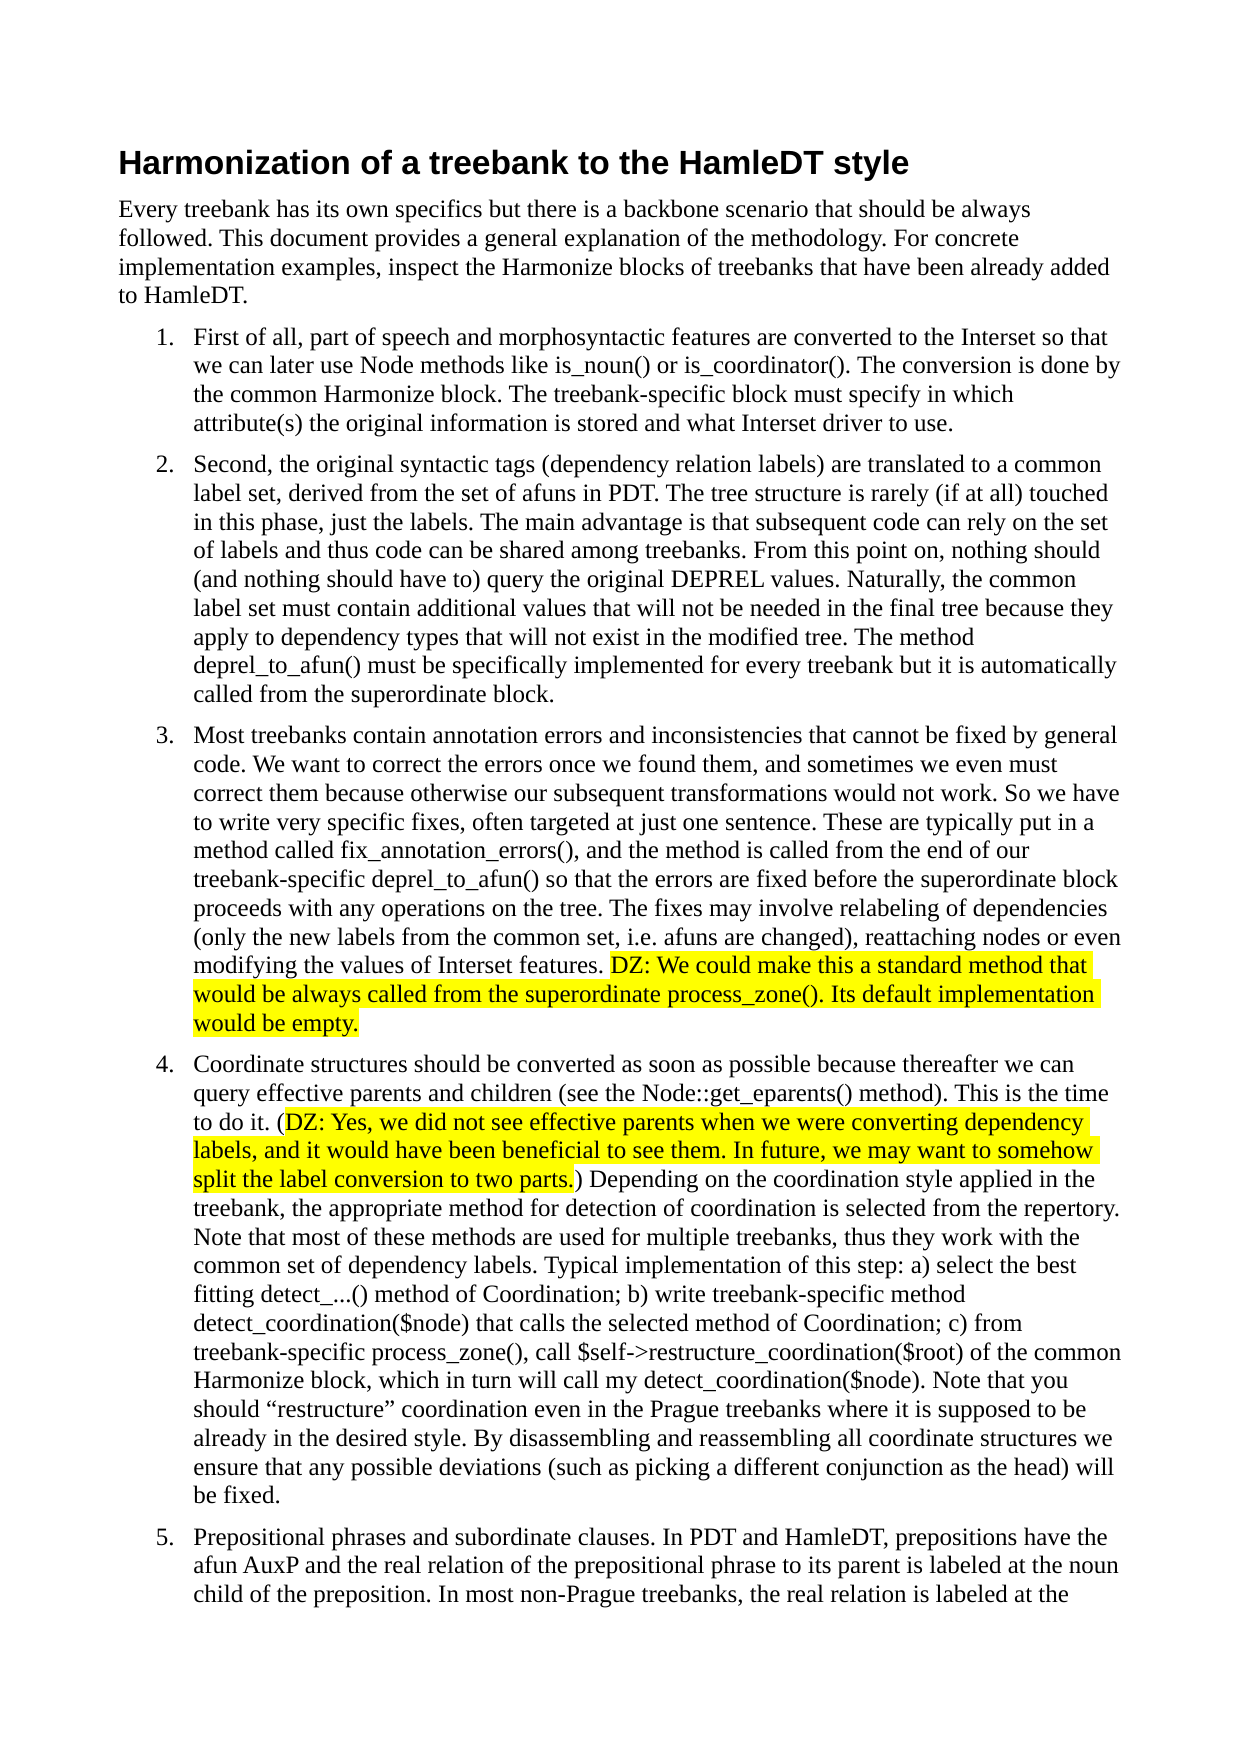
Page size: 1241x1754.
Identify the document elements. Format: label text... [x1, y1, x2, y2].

list Prepositional phrases and subordinate clauses. In PDT and HamleDT, prepositions have the afun AuxP and the real relation of the prepositional phrase to its parent is labeled at the noun child of the preposition. In most non-Prague treebanks, the real relation is labeled at the [156, 1522, 1122, 1608]
text Every treebank has its own specifics but there is a backbone scenario that should be always followed. This document provides a general explanation of the methodology. For concrete implementation examples, inspect the Harmonize blocks of treebanks that have been already added to HamleDT. [118, 194, 1122, 309]
list First of all, part of speech and morphosyntactic features are converted to the Interset so that we can later use Node methods like is_noun() or is_coordinator(). The conversion is done by the common Harmonize block. The treebank-specific block must specify in which attribute(s) the original information is stored and what Interset driver to use. [156, 322, 1122, 437]
list Coordinate structures should be converted as soon as possible because thereafter we can query effective parents and children (see the Node::get_eparents() method). This is the time to do it. (DZ: Yes, we did not see effective parents when we were converting dependency labels, and it would have been beneficial to see them. In future, we may want to somehow split the label conversion to two parts.) Depending on the coordination style applied in the treebank, the appropriate method for detection of coordination is selected from the repertory. Note that most of these methods are used for multiple treebanks, thus they work with the common set of dependency labels. Typical implementation of this step: a) select the best fitting detect_...() method of Coordination; b) write treebank-specific method detect_coordination($node) that calls the selected method of Coordination; c) from treebank-specific process_zone(), call $self->restructure_coordination($root) of the common Harmonize block, which in turn will call my detect_coordination($node). Note that you should “restructure” coordination even in the Prague treebanks where it is supposed to be already in the desired style. By disassembling and reassembling all coordinate structures we ensure that any possible deviations (such as picking a different conjunction as the head) will be fixed. [156, 1049, 1122, 1509]
subtitle Harmonization of a treebank to the HamleDT style [118, 143, 1122, 182]
list Most treebanks contain annotation errors and inconsistencies that cannot be fixed by general code. We want to correct the errors once we found them, and sometimes we even must correct them because otherwise our subsequent transformations would not work. So we have to write very specific fixes, often targeted at just one sentence. These are typically put in a method called fix_annotation_errors(), and the method is called from the end of our treebank-specific deprel_to_afun() so that the errors are fixed before the superordinate block proceeds with any operations on the tree. The fixes may involve relabeling of dependencies (only the new labels from the common set, i.e. afuns are changed), reattaching nodes or even modifying the values of Interset features. DZ: We could make this a standard method that would be always called from the superordinate process_zone(). Its default implementation would be empty. [156, 721, 1122, 1037]
list Second, the original syntactic tags (dependency relation labels) are translated to a common label set, derived from the set of afuns in PDT. The tree structure is rarely (if at all) touched in this phase, just the labels. The main advantage is that subsequent code can rely on the set of labels and thus code can be shared among treebanks. From this point on, nothing should (and nothing should have to) query the original DEPREL values. Naturally, the common label set must contain additional values that will not be needed in the final tree because they apply to dependency types that will not exist in the modified tree. The method deprel_to_afun() must be specifically implemented for every treebank but it is automatically called from the superordinate block. [156, 449, 1122, 708]
